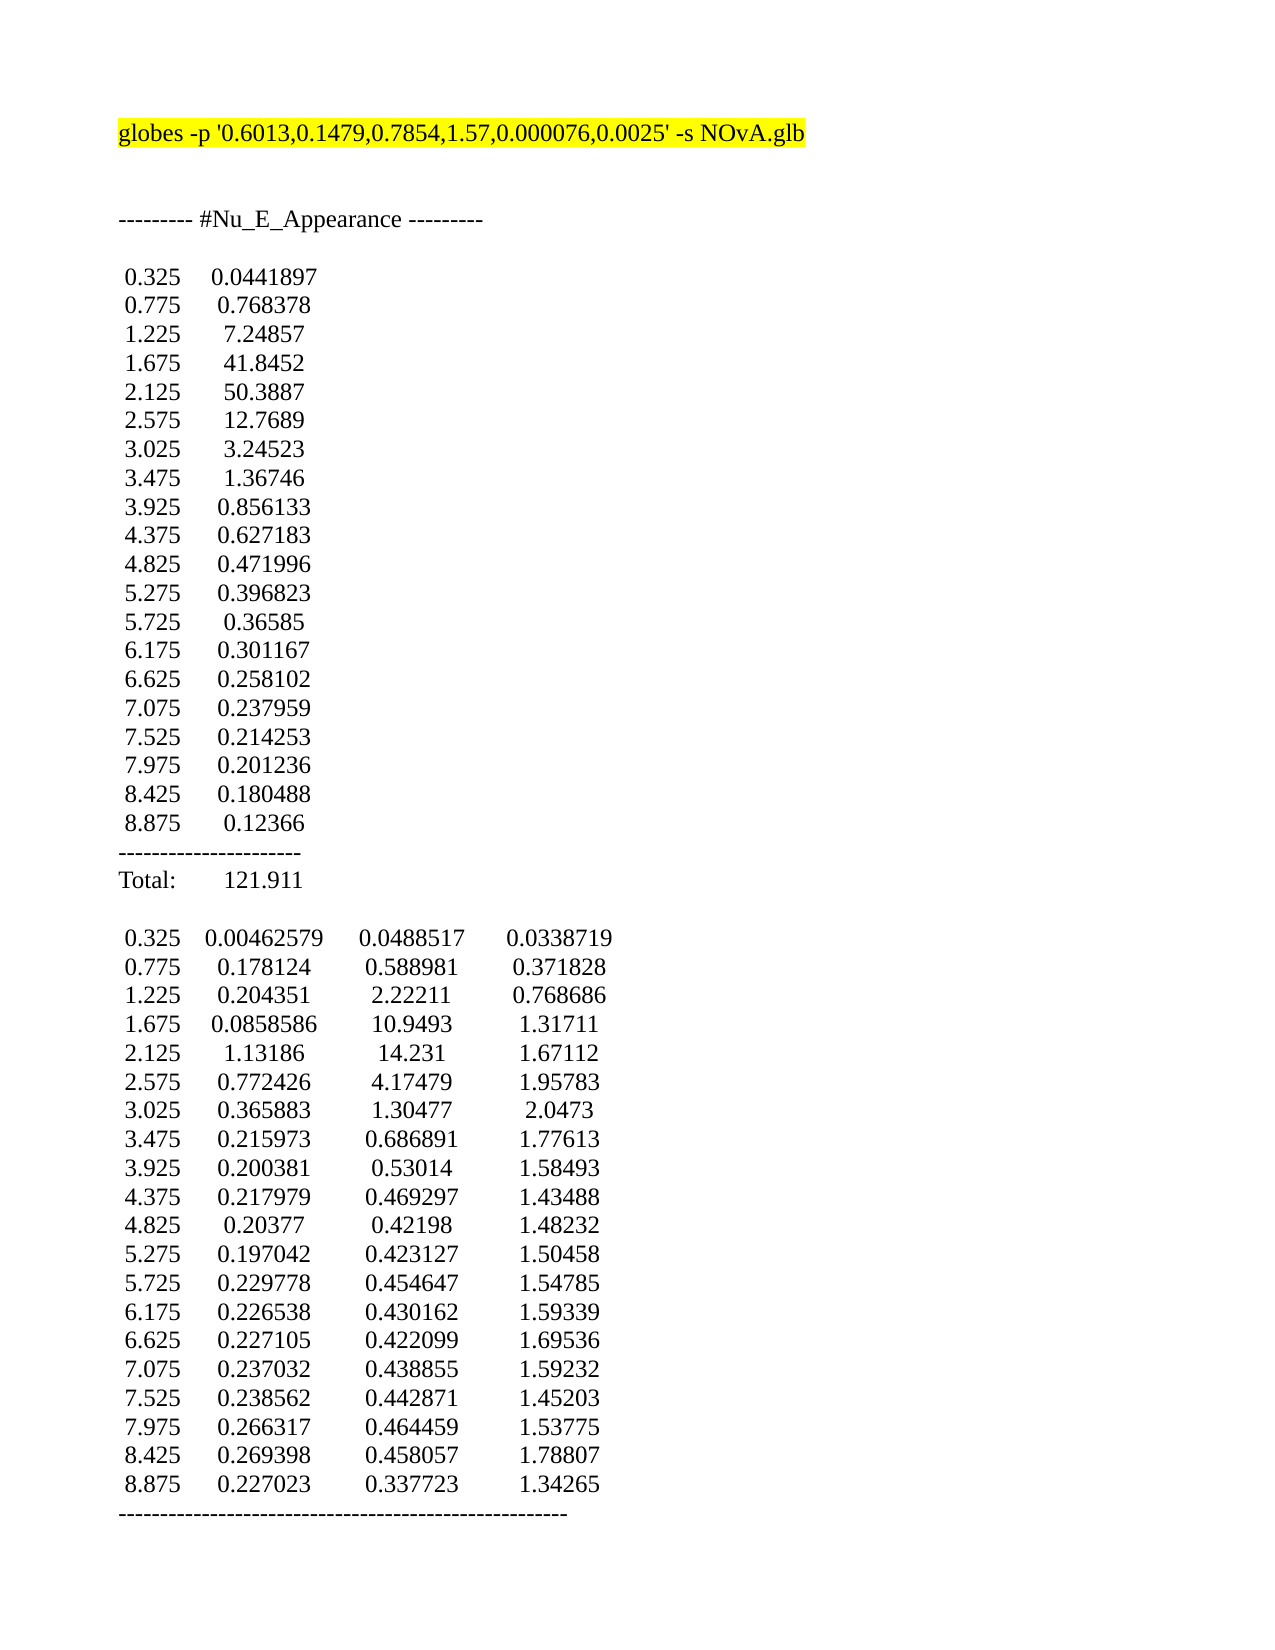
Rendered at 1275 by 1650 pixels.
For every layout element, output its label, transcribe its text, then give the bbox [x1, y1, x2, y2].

text 3.025 3.24523 [118, 434, 1157, 463]
text 8.425 0.180488 [118, 779, 1157, 808]
text 1.225 7.24857 [118, 319, 1157, 348]
text 8.425 0.269398 0.458057 1.78807 [118, 1441, 1157, 1469]
text 2.125 50.3887 [118, 377, 1157, 406]
text 5.275 0.197042 0.423127 1.50458 [118, 1239, 1157, 1268]
text Total: 121.911 [118, 866, 1157, 894]
text 3.925 0.856133 [118, 492, 1157, 521]
text 7.075 0.237959 [118, 693, 1157, 722]
text 3.475 0.215973 0.686891 1.77613 [118, 1124, 1157, 1153]
text 5.725 0.36585 [118, 607, 1157, 636]
text 6.625 0.258102 [118, 664, 1157, 693]
text 7.525 0.214253 [118, 722, 1157, 751]
text 4.825 0.20377 0.42198 1.48232 [118, 1211, 1157, 1239]
text 4.825 0.471996 [118, 549, 1157, 578]
text 4.375 0.627183 [118, 521, 1157, 549]
text 0.775 0.178124 0.588981 0.371828 [118, 952, 1157, 981]
text 8.875 0.227023 0.337723 1.34265 [118, 1469, 1157, 1498]
text 7.075 0.237032 0.438855 1.59232 [118, 1354, 1157, 1383]
text 4.375 0.217979 0.469297 1.43488 [118, 1182, 1157, 1211]
text globes -p '0.6013,0.1479,0.7854,1.57,0.000076,0.0025' -s NOvA.glb [118, 118, 1157, 147]
text 0.325 0.0441897 [118, 262, 1157, 291]
text 6.625 0.227105 0.422099 1.69536 [118, 1326, 1157, 1354]
text 1.675 41.8452 [118, 348, 1157, 377]
text 7.975 0.266317 0.464459 1.53775 [118, 1412, 1157, 1441]
text 3.025 0.365883 1.30477 2.0473 [118, 1096, 1157, 1124]
text 2.575 0.772426 4.17479 1.95783 [118, 1067, 1157, 1096]
text 3.925 0.200381 0.53014 1.58493 [118, 1153, 1157, 1182]
text --------- #Nu_E_Appearance --------- [118, 204, 1157, 233]
text ------------------------------------------------------ [118, 1498, 1157, 1527]
text 6.175 0.226538 0.430162 1.59339 [118, 1297, 1157, 1326]
text 1.675 0.0858586 10.9493 1.31711 [118, 1009, 1157, 1038]
text 0.775 0.768378 [118, 291, 1157, 319]
text 7.525 0.238562 0.442871 1.45203 [118, 1383, 1157, 1412]
text 1.225 0.204351 2.22211 0.768686 [118, 981, 1157, 1009]
text 8.875 0.12366 [118, 808, 1157, 837]
text 7.975 0.201236 [118, 751, 1157, 779]
text 2.125 1.13186 14.231 1.67112 [118, 1038, 1157, 1067]
text 5.275 0.396823 [118, 578, 1157, 607]
text 0.325 0.00462579 0.0488517 0.0338719 [118, 923, 1157, 952]
text ---------------------- [118, 837, 1157, 866]
text 6.175 0.301167 [118, 636, 1157, 664]
text 3.475 1.36746 [118, 463, 1157, 492]
text 2.575 12.7689 [118, 406, 1157, 434]
text 5.725 0.229778 0.454647 1.54785 [118, 1268, 1157, 1297]
